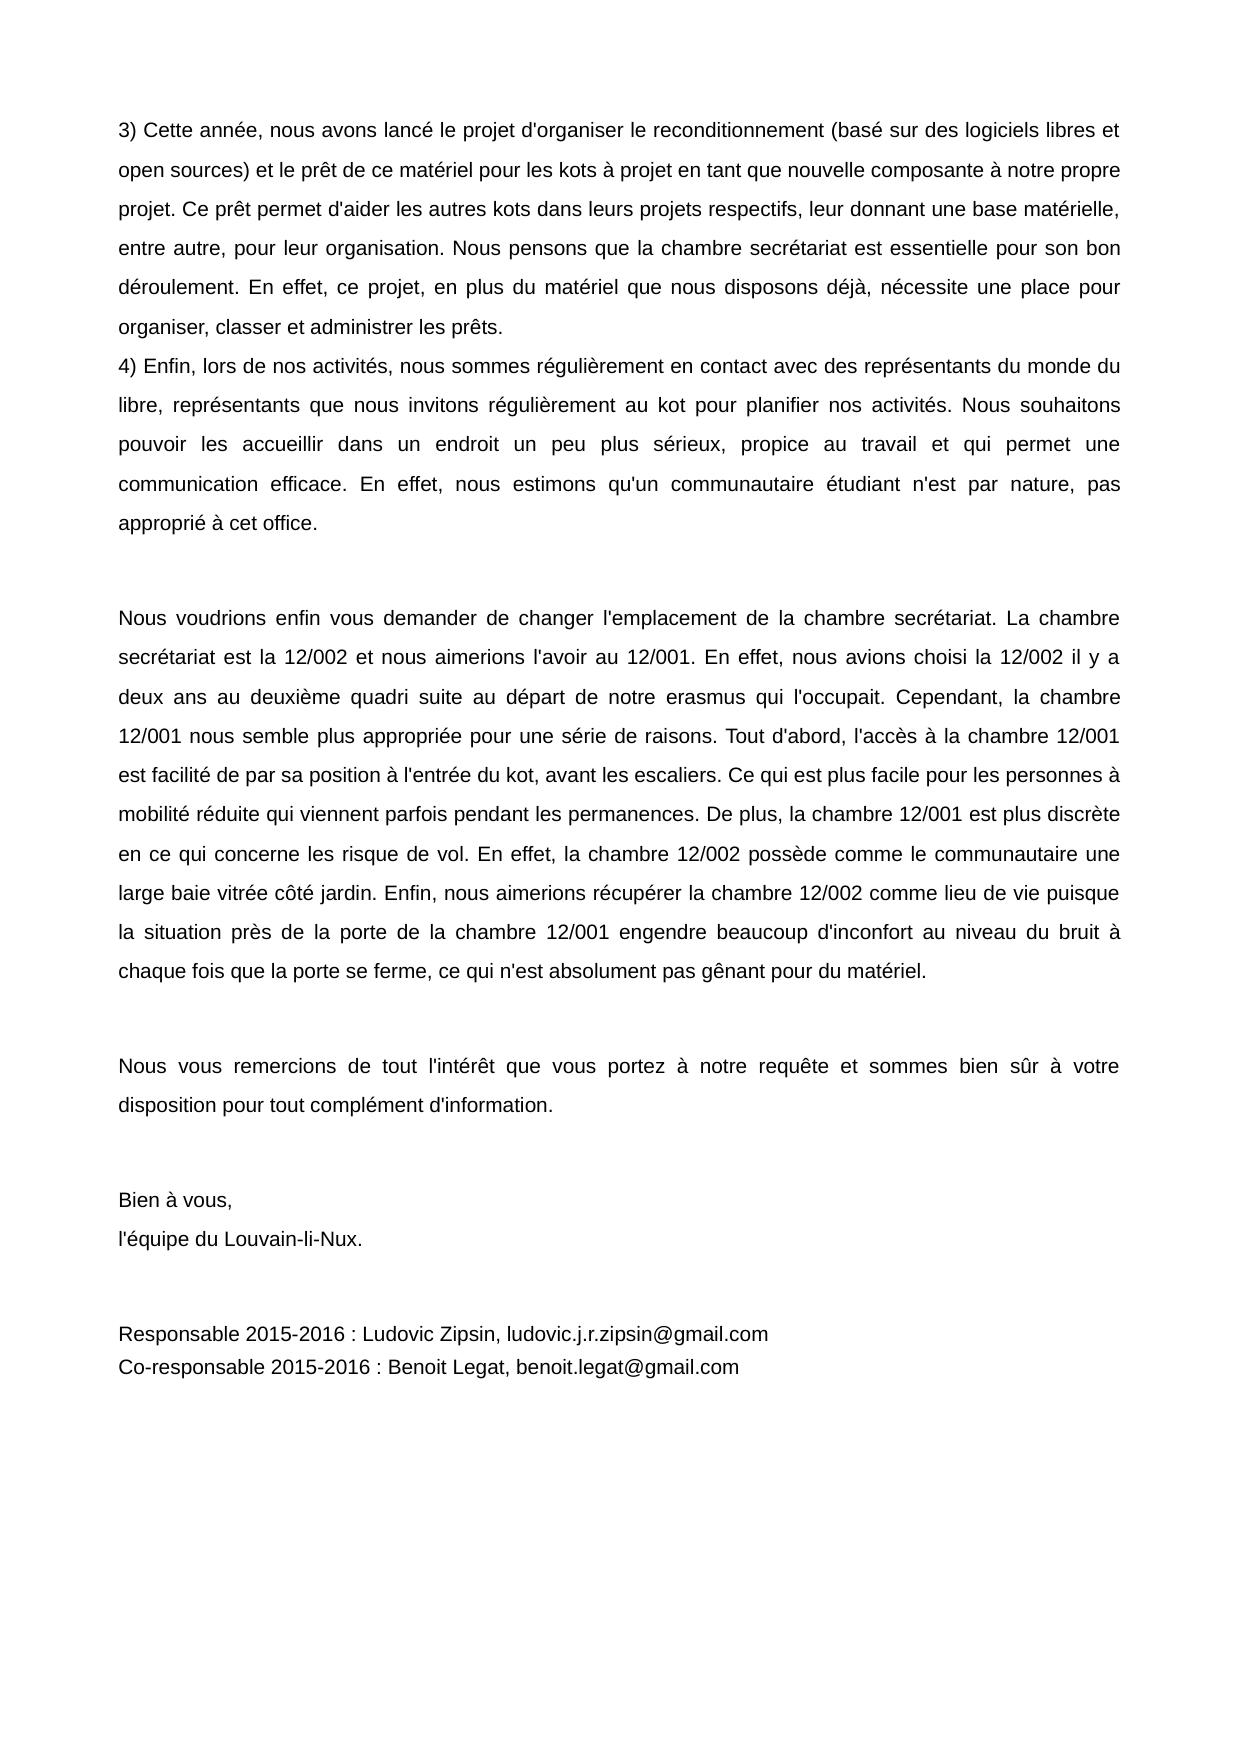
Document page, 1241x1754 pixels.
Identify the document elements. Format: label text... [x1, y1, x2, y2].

text Co-responsable 2015-2016 : Benoit Legat, benoit.legat@gmail.com [118, 1355, 1122, 1379]
text 3) Cette année, nous avons lancé le projet d'organiser le reconditionnement (basé sur des logiciels libres et open sources) et le prêt de ce matériel pour les kots à projet en tant que nouvelle composante à notre propre projet. Ce prêt permet d'aider les autres kots dans leurs projets respectifs, leur donnant une base matérielle, entre autre, pour leur organisation. Nous pensons que la chambre secrétariat est essentielle pour son bon déroulement. En effet, ce projet, en plus du matériel que nous disposons déjà, nécessite une place pour organiser, classer et administrer les prêts. [118, 118, 1122, 338]
text 4) Enfin, lors de nos activités, nous sommes régulièrement en contact avec des représentants du monde du libre, représentants que nous invitons régulièrement au kot pour planifier nos activités. Nous souhaitons pouvoir les accueillir dans un endroit un peu plus sérieux, propice au travail et qui permet une communication efficace. En effet, nous estimons qu'un communautaire étudiant n'est par nature, pas approprié à cet office. [118, 354, 1122, 535]
text Nous vous remercions de tout l'intérêt que vous portez à notre requête et sommes bien sûr à votre disposition pour tout complément d'information. [118, 1054, 1122, 1117]
text Nous voudrions enfin vous demander de changer l'emplacement de la chambre secrétariat. La chambre secrétariat est la 12/002 et nous aimerions l'avoir au 12/001. En effet, nous avions choisi la 12/002 il y a deux ans au deuxième quadri suite au départ de notre erasmus qui l'occupait. Cependant, la chambre 12/001 nous semble plus appropriée pour une série de raisons. Tout d'abord, l'accès à la chambre 12/001 est facilité de par sa position à l'entrée du kot, avant les escaliers. Ce qui est plus facile pour les personnes à mobilité réduite qui viennent parfois pendant les permanences. De plus, la chambre 12/001 est plus discrète en ce qui concerne les risque de vol. En effet, la chambre 12/002 possède comme le communautaire une large baie vitrée côté jardin. Enfin, nous aimerions récupérer la chambre 12/002 comme lieu de vie puisque la situation près de la porte de la chambre 12/001 engendre beaucoup d'inconfort au niveau du bruit à chaque fois que la porte se ferme, ce qui n'est absolument pas gênant pour du matériel. [118, 606, 1122, 983]
text Responsable 2015-2016 : Ludovic Zipsin, ludovic.j.r.zipsin@gmail.com [118, 1322, 1122, 1346]
text l'équipe du Louvain-li-Nux. [118, 1227, 1122, 1251]
text Bien à vous, [118, 1188, 1122, 1212]
